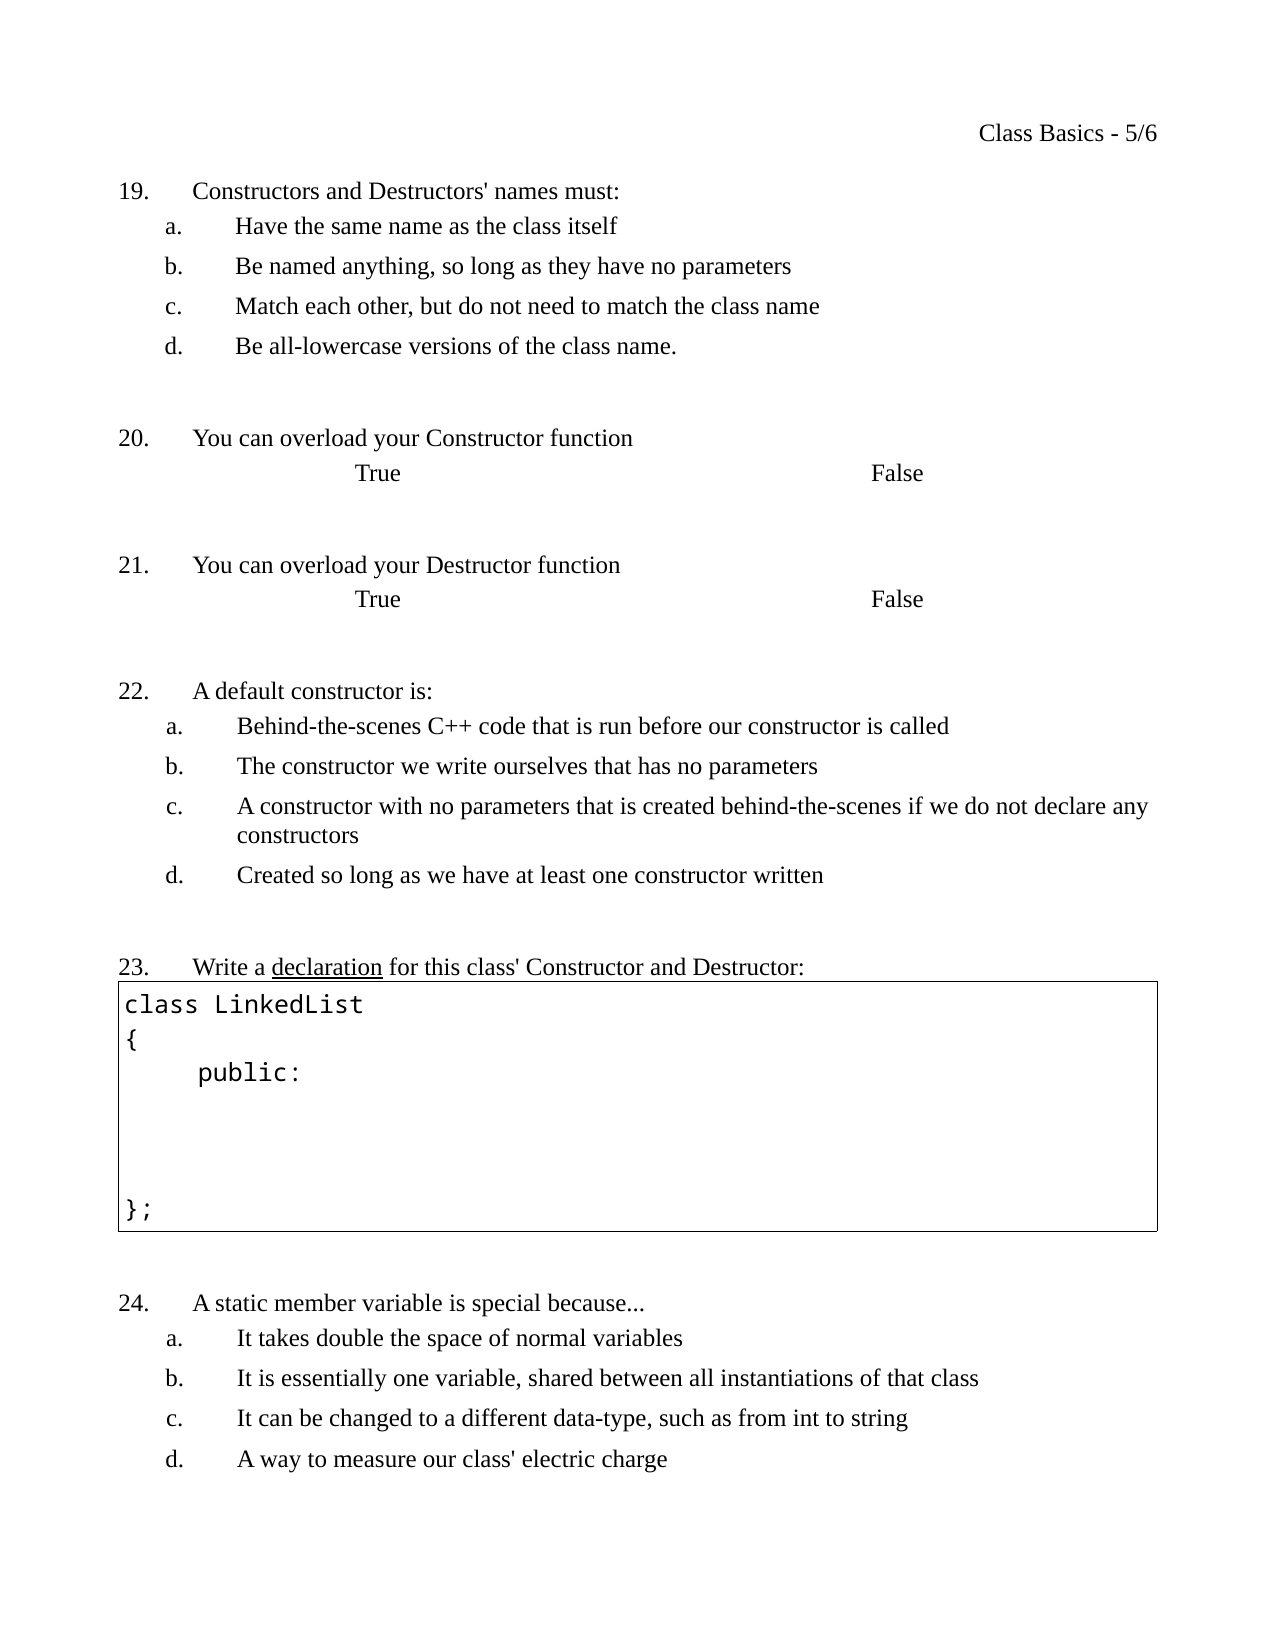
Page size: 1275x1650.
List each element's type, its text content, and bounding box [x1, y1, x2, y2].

table_cell c. [118, 1398, 231, 1438]
table_cell It is essentially one variable, shared between all instantiations of that class [231, 1358, 1157, 1398]
table_header False [638, 579, 1157, 619]
table_cell Be named anything, so long as they have no parameters [229, 245, 1157, 286]
table_cell A constructor with no parameters that is created behind-the-scenes if we do not declare any constructors [231, 786, 1157, 854]
table_header class LinkedList { public: }; [119, 982, 1157, 1231]
table_header Behind-the-scenes C++ code that is run before our constructor is called [231, 705, 1157, 745]
text 24. A static member variable is special because... [118, 1288, 1157, 1317]
table_header It takes double the space of normal variables [231, 1317, 1157, 1357]
text 20. You can overload your Constructor function [118, 423, 1157, 452]
text 23. Write a declaration for this class' Constructor and Destructor: [118, 952, 1157, 981]
table_header a. [118, 205, 229, 245]
text 22. A default constructor is: [118, 676, 1157, 705]
table_cell It can be changed to a different data-type, such as from int to string [231, 1398, 1157, 1438]
table_header Have the same name as the class itself [229, 205, 1157, 245]
table_cell b. [118, 1358, 231, 1398]
table_cell d. [118, 1438, 231, 1478]
table_cell The constructor we write ourselves that has no parameters [231, 745, 1157, 786]
table_cell d. [118, 855, 231, 895]
table_cell b. [118, 245, 229, 286]
text 21. You can overload your Destructor function [118, 550, 1157, 579]
table_header a. [118, 1317, 231, 1357]
table_cell Created so long as we have at least one constructor written [231, 855, 1157, 895]
text 19. Constructors and Destructors' names must: [118, 176, 1157, 205]
table_cell Match each other, but do not need to match the class name [229, 286, 1157, 326]
table_header False [638, 452, 1157, 492]
table_cell b. [118, 745, 231, 786]
table_cell Be all-lowercase versions of the class name. [229, 326, 1157, 366]
table_header True [118, 579, 637, 619]
table_cell c. [118, 286, 229, 326]
table_cell c. [118, 786, 231, 854]
table_cell A way to measure our class' electric charge [231, 1438, 1157, 1478]
table_header a. [118, 705, 231, 745]
table_cell d. [118, 326, 229, 366]
table_header True [118, 452, 637, 492]
